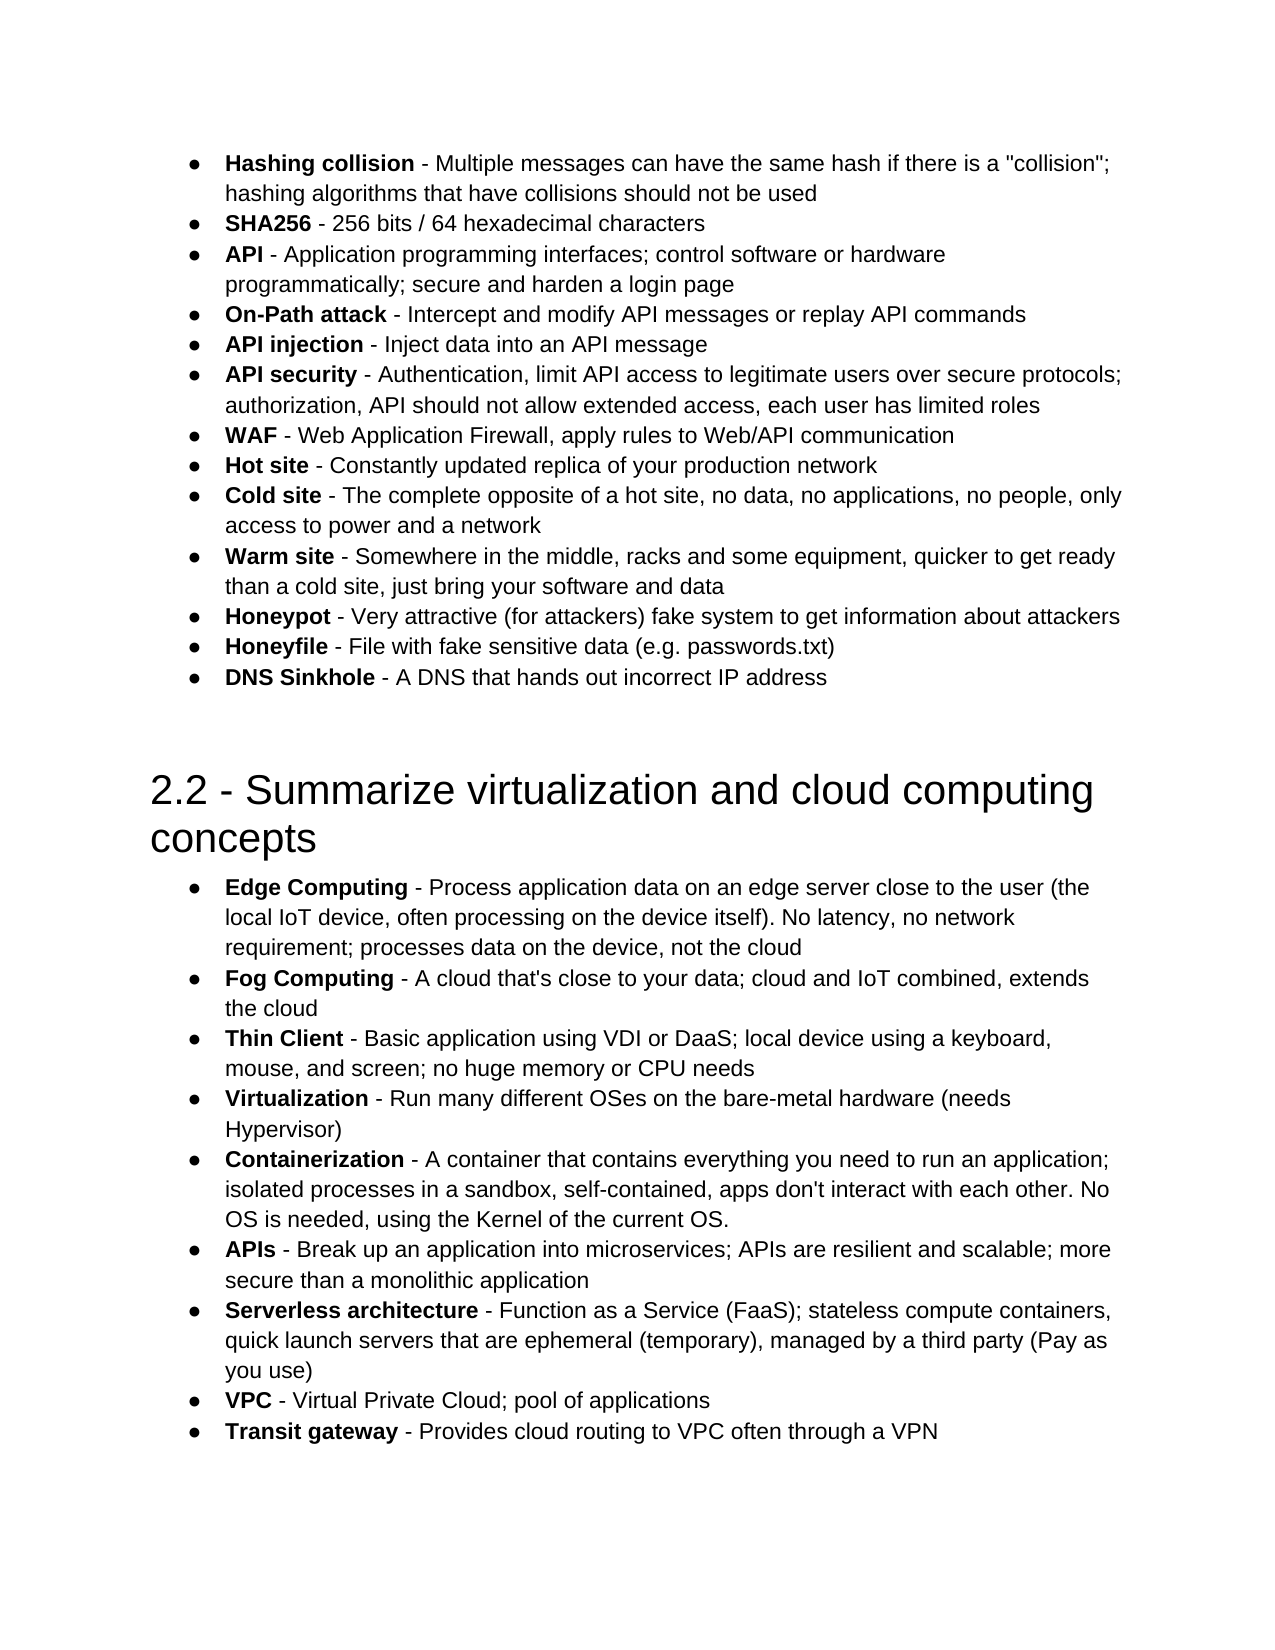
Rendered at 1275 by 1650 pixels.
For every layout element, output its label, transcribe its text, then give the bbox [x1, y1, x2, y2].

list API injection - Inject data into an API message [187, 331, 1125, 358]
list On-Path attack - Intercept and modify API messages or replay API commands [187, 301, 1125, 327]
list Honeypot - Very attractive (for attackers) fake system to get information about attackers [187, 603, 1125, 629]
list API security - Authentication, limit API access to legitimate users over secure protocols; authorization, API should not allow extended access, each user has limited roles [187, 361, 1125, 418]
list Honeyfile - File with fake sensitive data (e.g. passwords.txt) [187, 633, 1125, 660]
list Cold site - The complete opposite of a hot site, no data, no applications, no people, only access to power and a network [187, 482, 1125, 539]
list Warm site - Somewhere in the middle, racks and some equipment, quicker to get ready than a cold site, just bring your software and data [187, 543, 1125, 599]
list API - Application programming interfaces; control software or hardware programmatically; secure and harden a login page [187, 241, 1125, 297]
subtitle 2.2 - Summarize virtualization and cloud computing concepts [150, 766, 1125, 861]
list WAF - Web Application Firewall, apply rules to Web/API communication [187, 422, 1125, 448]
list DNS Sinkhole - A DNS that hands out incorrect IP address [187, 663, 1125, 690]
list SHA256 - 256 bits / 64 hexadecimal characters [187, 210, 1125, 237]
list APIs - Break up an application into microservices; APIs are resilient and scalable; more secure than a monolithic application [187, 1236, 1125, 1293]
list Thin Client - Basic application using VDI or DaaS; local device using a keyboard, mouse, and screen; no huge memory or CPU needs [187, 1025, 1125, 1082]
list Edge Computing - Process application data on an edge server close to the user (the local IoT device, often processing on the device itself). No latency, no network requirement; processes data on the device, not the cloud [187, 874, 1125, 961]
list Serverless architecture - Function as a Service (FaaS); stateless compute containers, quick launch servers that are ephemeral (temporary), managed by a third party (Pay as you use) [187, 1297, 1125, 1384]
list Fog Computing - A cloud that's close to your data; cloud and IoT combined, extends the cloud [187, 964, 1125, 1021]
list Containerization - A container that contains everything you need to run an application; isolated processes in a sandbox, self-contained, apps don't interact with each other. No OS is needed, using the Kernel of the current OS. [187, 1146, 1125, 1233]
list Hot site - Constantly updated replica of your production network [187, 452, 1125, 478]
list VPC - Virtual Private Cloud; pool of applications [187, 1387, 1125, 1414]
list Virtualization - Run many different OSes on the bare-metal hardware (needs Hypervisor) [187, 1085, 1125, 1142]
list Hashing collision - Multiple messages can have the same hash if there is a "collision"; hashing algorithms that have collisions should not be used [187, 150, 1125, 207]
list Transit gateway - Provides cloud routing to VPC often through a VPN [187, 1418, 1125, 1444]
